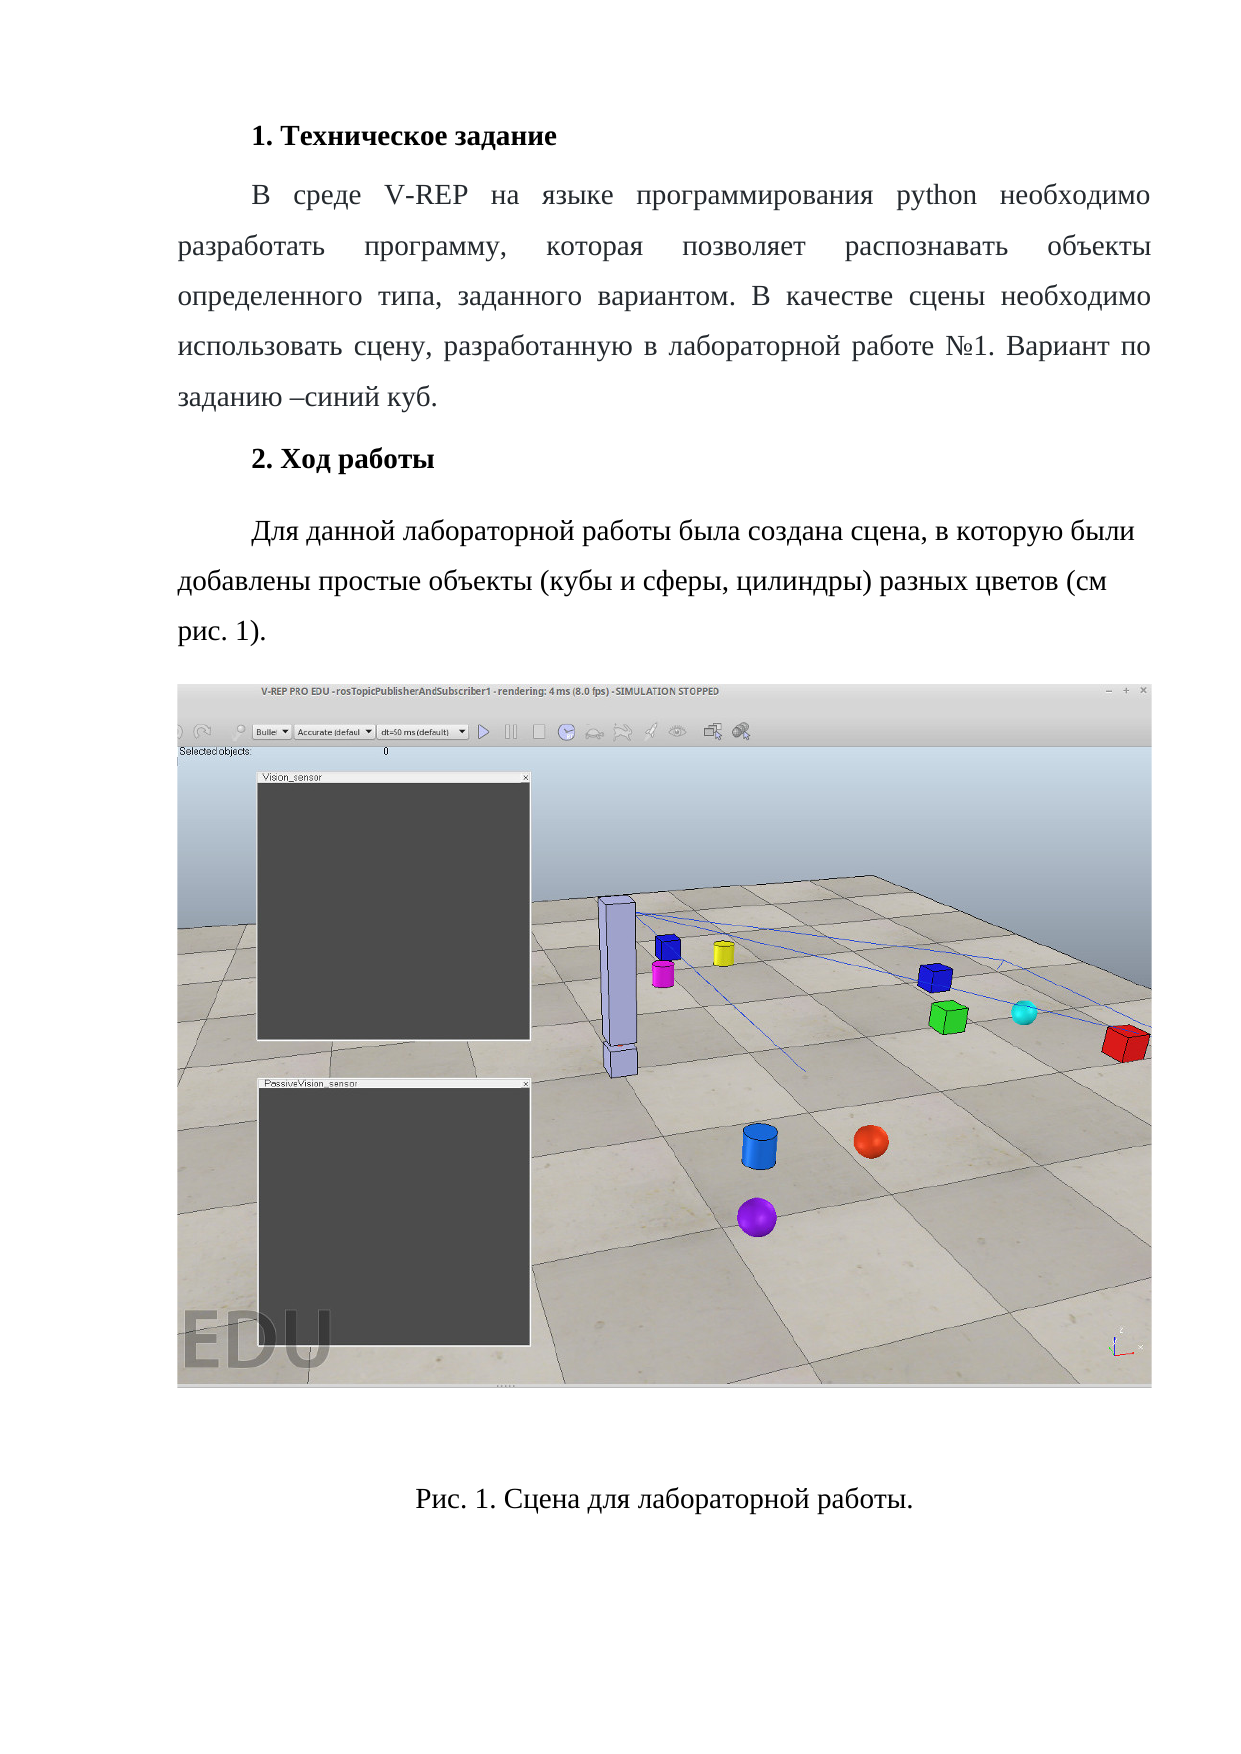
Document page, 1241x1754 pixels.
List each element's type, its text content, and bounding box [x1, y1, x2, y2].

text Рис. 1. Сцена для лабораторной работы. [177, 1481, 1152, 1515]
text В среде V-REP на языке программирования python необходимо разработать программу, которая позволяет распознавать объекты определенного типа, заданного вариантом. В качестве сцены необходимо использовать сцену, разработанную в лабораторной работе №1. Вариант по заданию –синий куб. [177, 177, 1152, 412]
text 1. Техническое задание [177, 118, 1152, 152]
text Для данной лабораторной работы была создана сцена, в которую были добавлены простые объекты (кубы и сферы, цилиндры) разных цветов (см рис. 1). [177, 513, 1152, 647]
text 2. Ход работы [177, 442, 1152, 475]
picture [177, 684, 1152, 1388]
